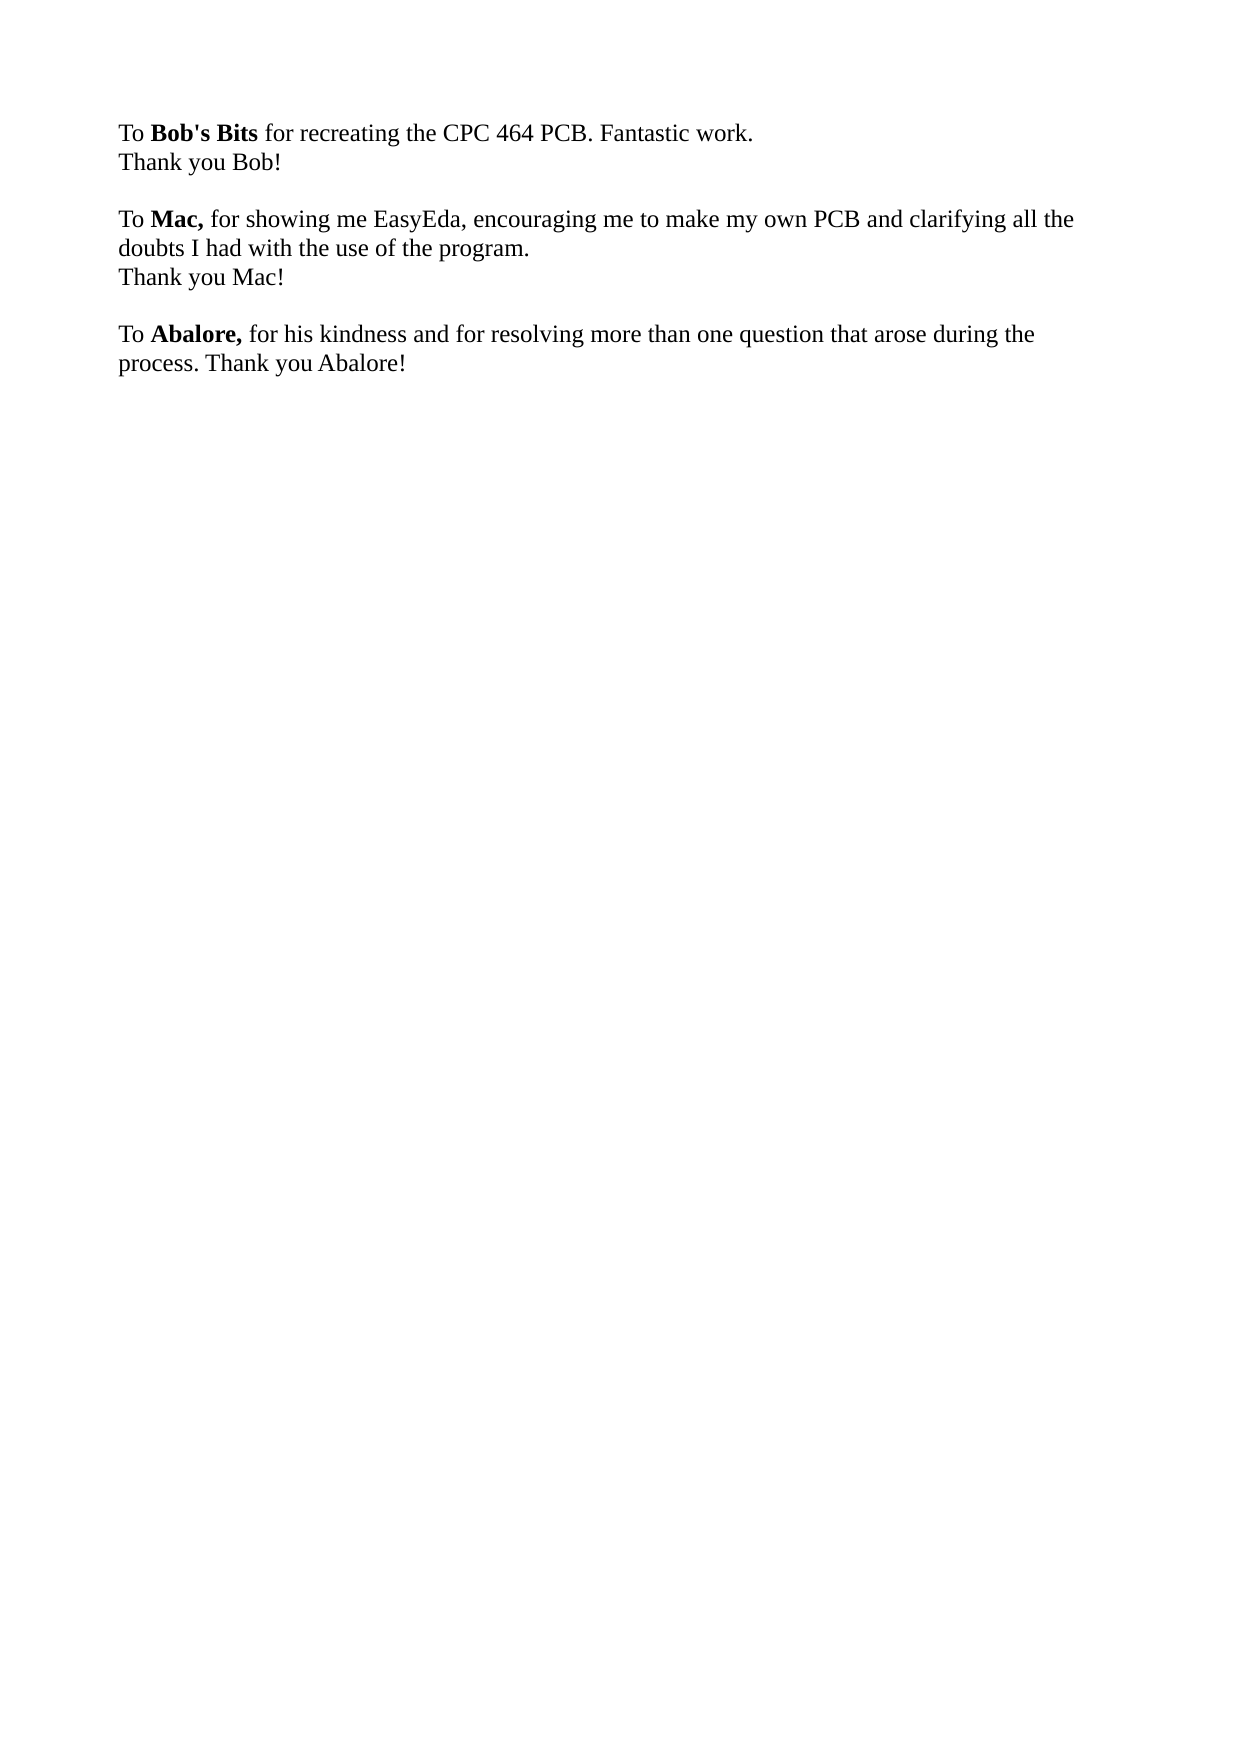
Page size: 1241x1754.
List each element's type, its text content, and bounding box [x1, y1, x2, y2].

text To Abalore, for his kindness and for resolving more than one question that arose during the process. Thank you Abalore! [118, 319, 1122, 377]
text Thank you Bob! [118, 147, 1122, 176]
text Thank you Mac! [118, 262, 1122, 291]
text To Bob's Bits for recreating the CPC 464 PCB. Fantastic work. [118, 118, 1122, 147]
text To Mac, for showing me EasyEda, encouraging me to make my own PCB and clarifying all the doubts I had with the use of the program. [118, 204, 1122, 262]
